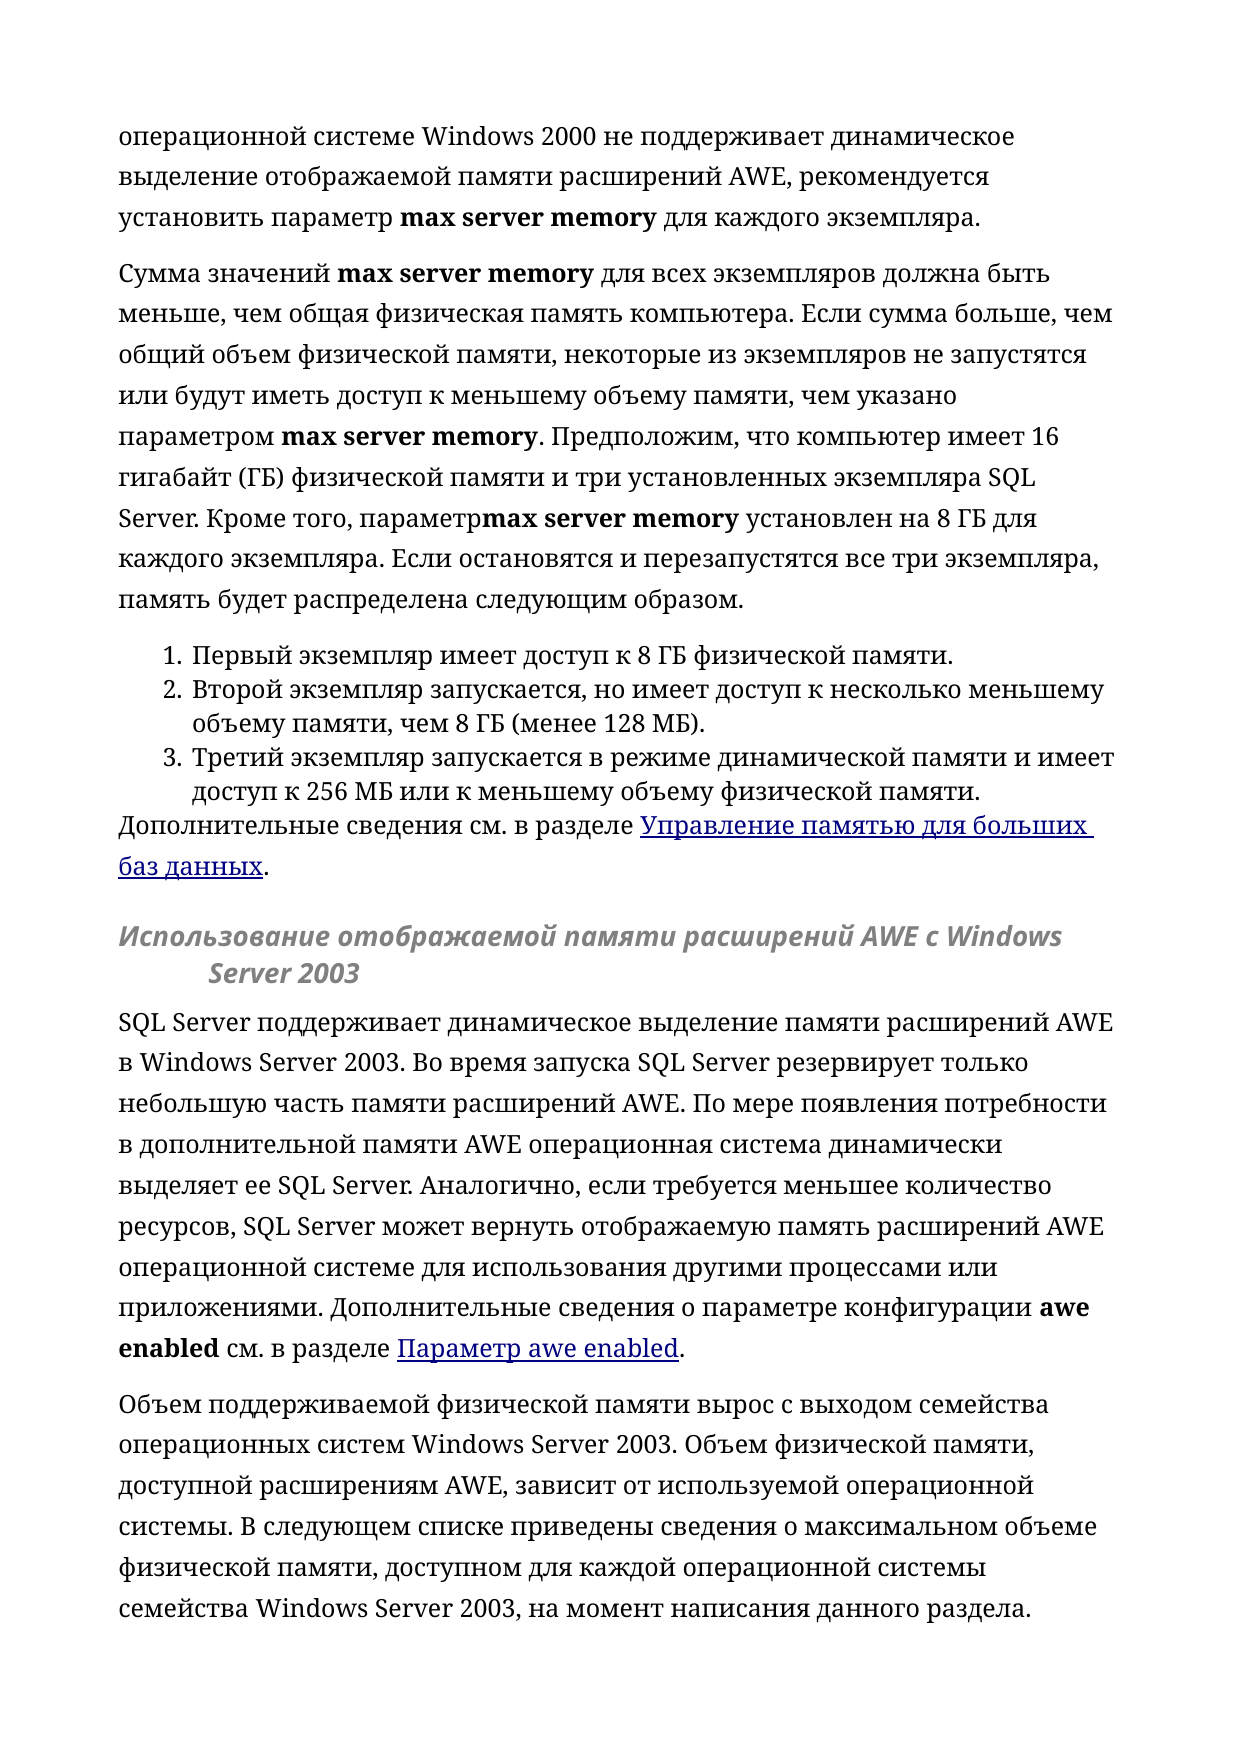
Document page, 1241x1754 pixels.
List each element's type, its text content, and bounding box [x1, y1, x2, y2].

text Объем поддерживаемой физической памяти вырос с выходом семейства операционных систем Windows Server 2003. Объем физической памяти, доступной расширениям AWE, зависит от используемой операционной системы. В следующем списке приведены сведения о максимальном объеме физической памяти, доступном для каждой операционной системы семейства Windows Server 2003, на момент написания данного раздела. [118, 1386, 1122, 1624]
text SQL Server поддерживает динамическое выделение памяти расширений AWE в Windows Server 2003. Во время запуска SQL Server резервирует только небольшую часть памяти расширений AWE. По мере появления потребности в дополнительной памяти AWE операционная система динамически выделяет ее SQL Server. Аналогично, если требуется меньшее количество ресурсов, SQL Server может вернуть отображаемую память расширений AWE операционной системе для использования другими процессами или приложениями. Дополнительные сведения о параметре конфигурации awe enabled см. в разделе Параметр awe enabled. [118, 1004, 1122, 1365]
subtitle Использование отображаемой памяти расширений AWE с Windows Server 2003 [118, 916, 1122, 992]
text операционной системе Windows 2000 не поддерживает динамическое выделение отображаемой памяти расширений AWE, рекомендуется установить параметр max server memory для каждого экземпляра. [118, 118, 1122, 234]
list Первый экземпляр имеет доступ к 8 ГБ физической памяти. [162, 637, 1122, 671]
text Сумма значений max server memory для всех экземпляров должна быть меньше, чем общая физическая память компьютера. Если сумма больше, чем общий объем физической памяти, некоторые из экземпляров не запустятся или будут иметь доступ к меньшему объему памяти, чем указано параметром max server memory. Предположим, что компьютер имеет 16 гигабайт (ГБ) физической памяти и три установленных экземпляра SQL Server. Кроме того, параметрmax server memory установлен на 8 ГБ для каждого экземпляра. Если остановятся и перезапустятся все три экземпляра, память будет распределена следующим образом. [118, 255, 1122, 616]
list Второй экземпляр запускается, но имеет доступ к несколько меньшему объему памяти, чем 8 ГБ (менее 128 МБ). [162, 671, 1122, 739]
text Дополнительные сведения см. в разделе Управление памятью для больших баз данных. [118, 808, 1122, 882]
list Третий экземпляр запускается в режиме динамической памяти и имеет доступ к 256 МБ или к меньшему объему физической памяти. [162, 739, 1122, 808]
